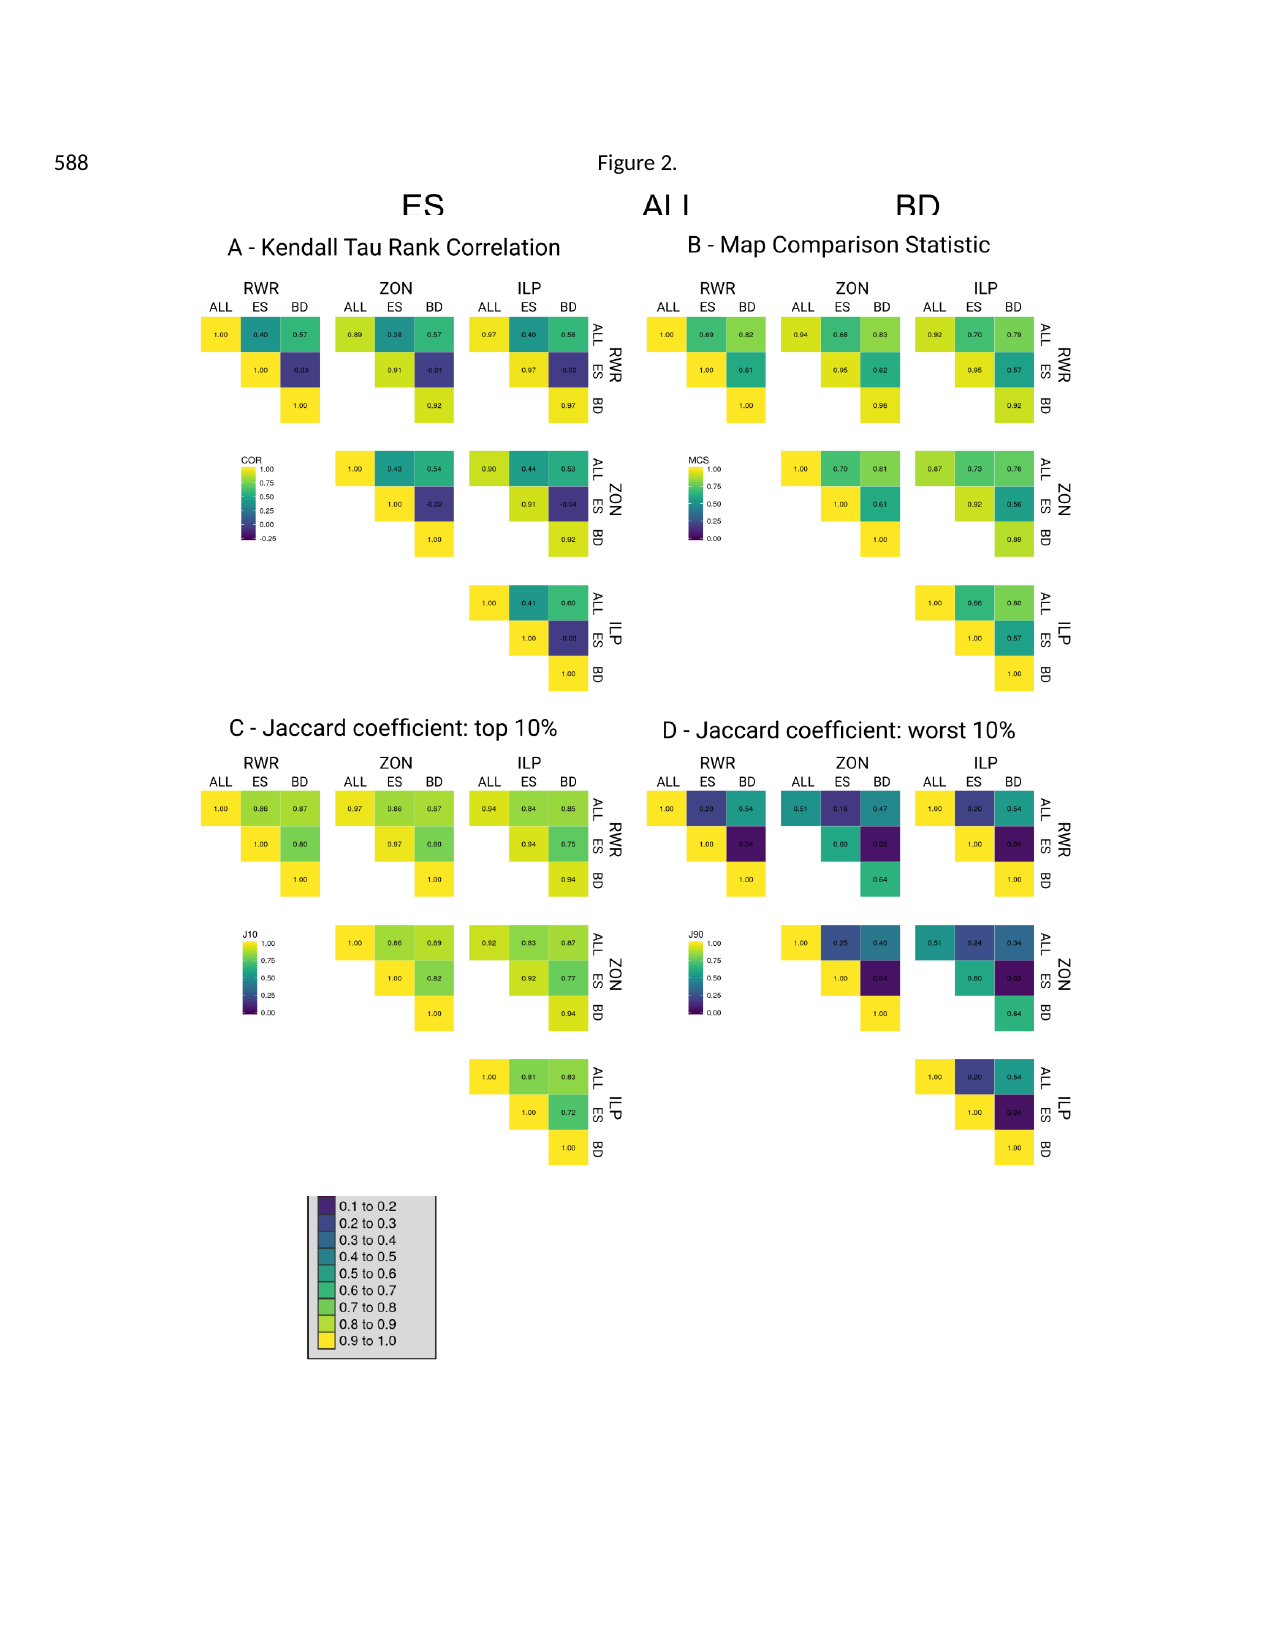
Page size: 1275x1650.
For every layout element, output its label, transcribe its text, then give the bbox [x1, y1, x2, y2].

text Figure 2. [118, 148, 1157, 176]
picture [180, 176, 1095, 1369]
